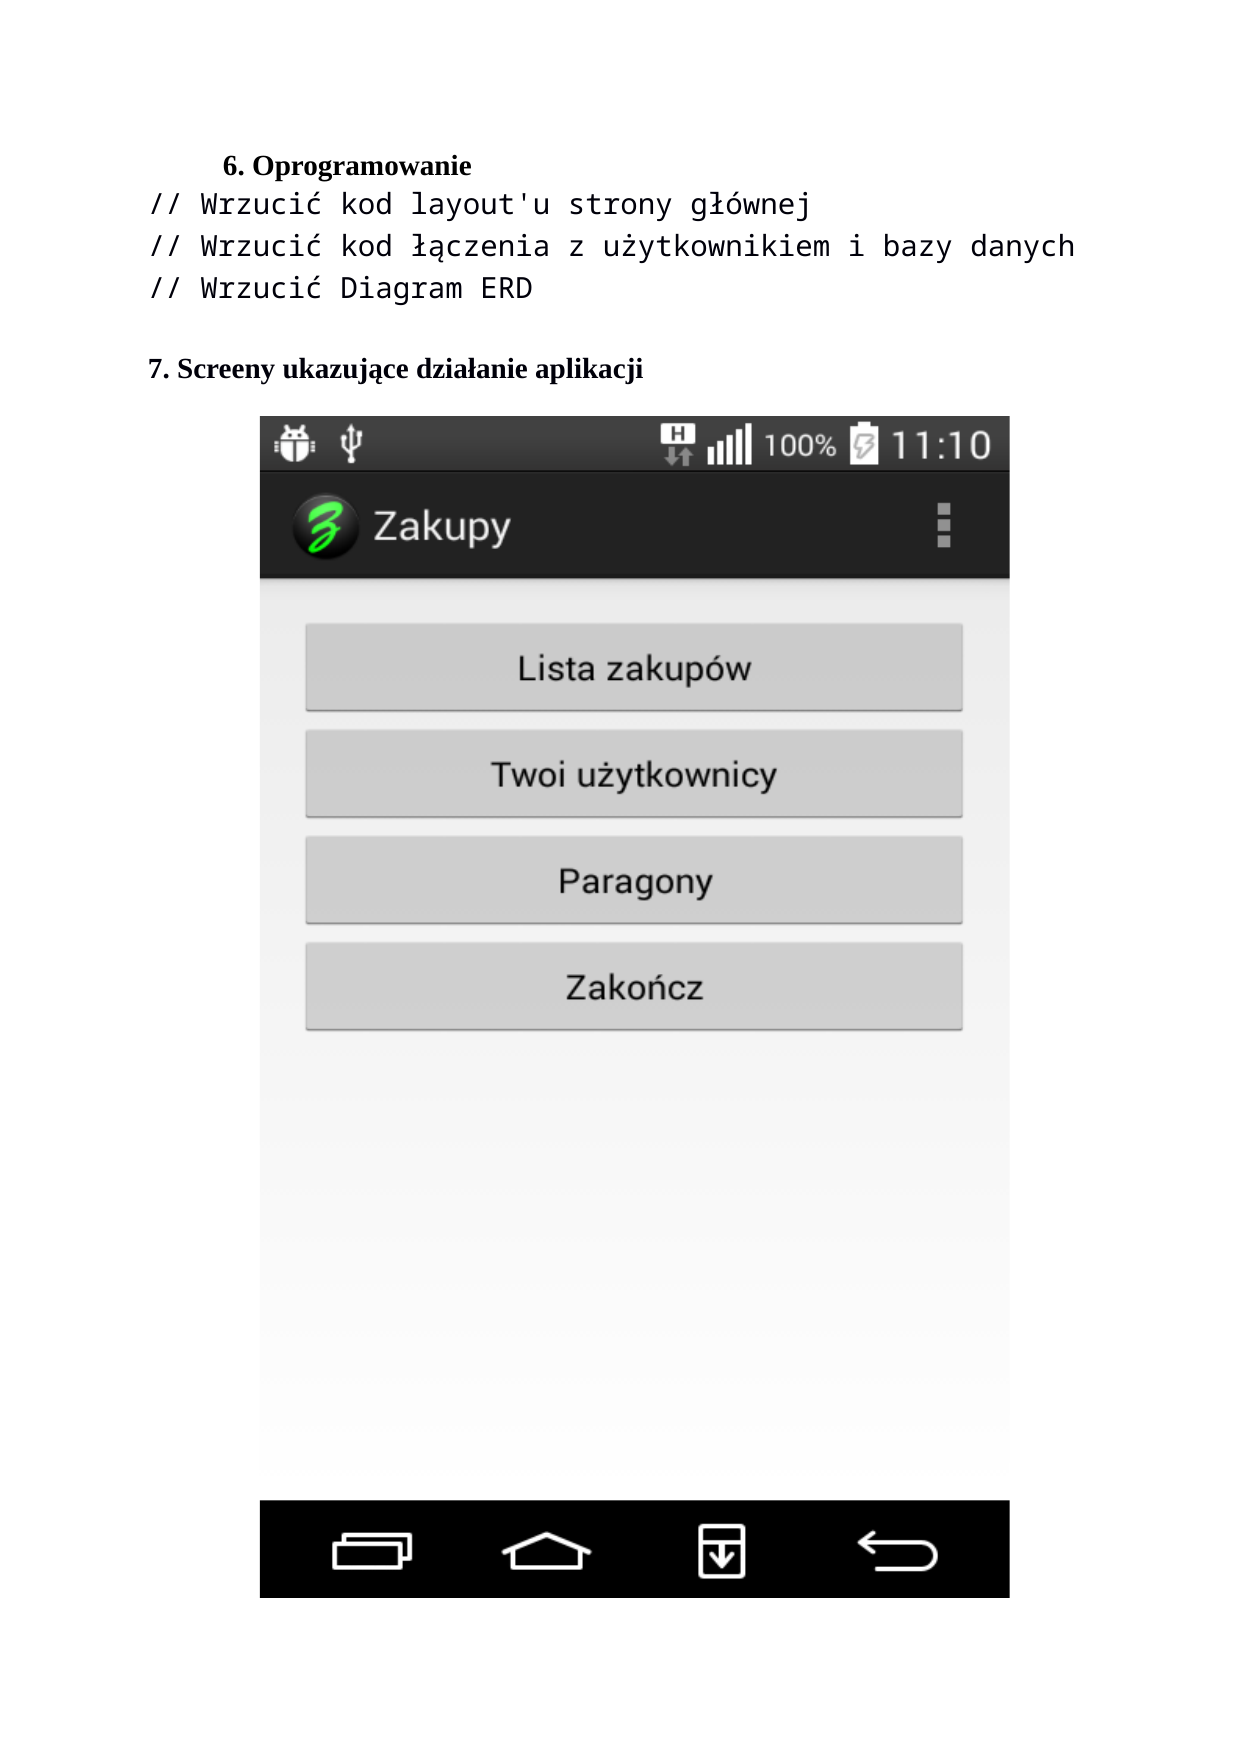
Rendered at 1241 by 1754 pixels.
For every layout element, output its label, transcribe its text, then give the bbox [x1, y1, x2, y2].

list // Wrzucić Diagram ERD [148, 267, 1122, 307]
list 6. Oprogramowanie [185, 148, 1122, 181]
list // Wrzucić kod łączenia z użytkownikiem i bazy danych [148, 225, 1122, 265]
picture [259, 416, 1010, 1598]
list // Wrzucić kod layout'u strony głównej [148, 183, 1122, 223]
text 7. Screeny ukazujące działanie aplikacji [148, 351, 1122, 385]
